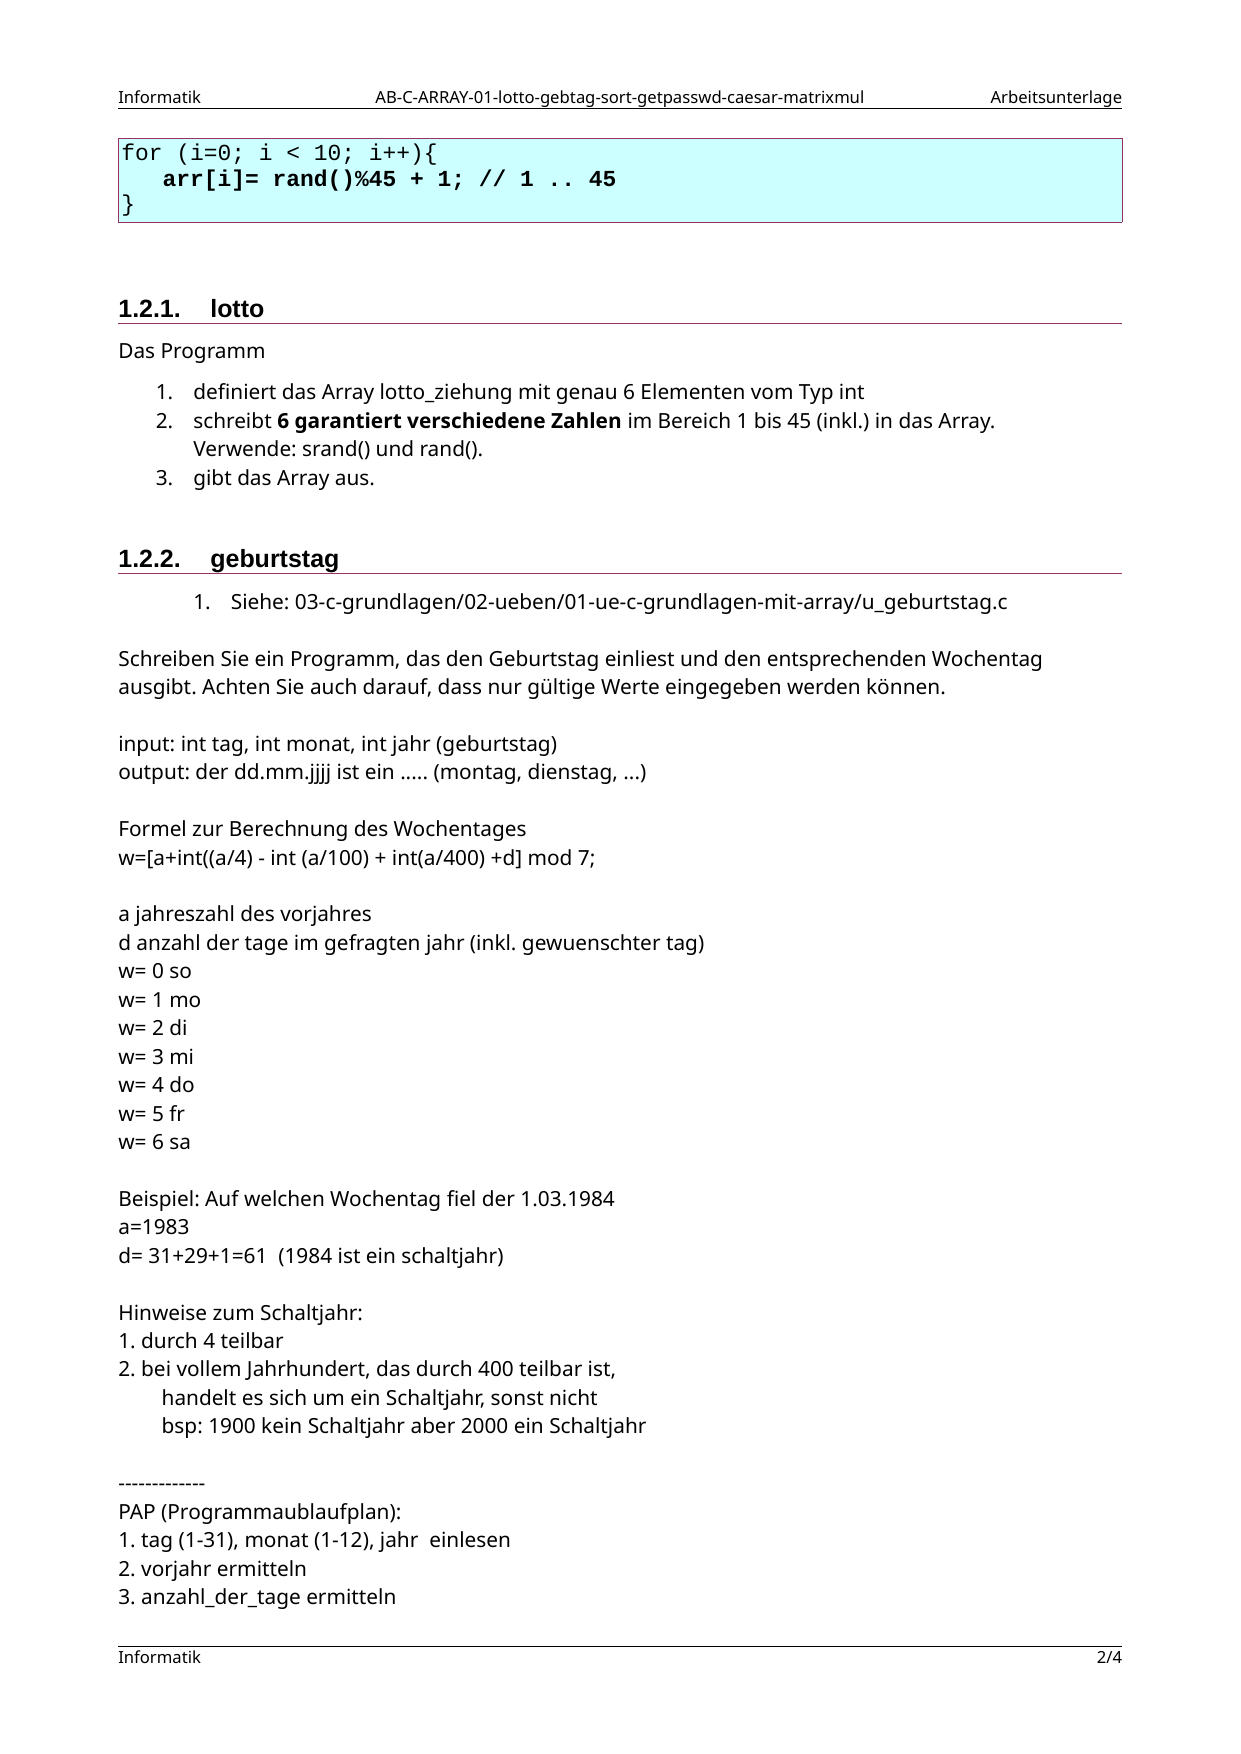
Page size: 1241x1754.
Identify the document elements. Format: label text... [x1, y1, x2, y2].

list gibt das Array aus. [156, 463, 1122, 491]
text handelt es sich um ein Schaltjahr, sonst nicht [118, 1383, 1122, 1411]
text } [119, 190, 1122, 222]
text a=1983 [118, 1212, 1122, 1241]
text w=[a+int((a/4) - int (a/100) + int(a/400) +d] mod 7; [118, 843, 1122, 871]
text 1. durch 4 teilbar [118, 1326, 1122, 1354]
text 1. tag (1-31), monat (1-12), jahr einlesen [118, 1525, 1122, 1554]
text Hinweise zum Schaltjahr: [118, 1298, 1122, 1326]
list definiert das Array lotto_ziehung mit genau 6 Elementen vom Typ int [156, 377, 1122, 406]
list schreibt 6 garantiert verschiedene Zahlen im Bereich 1 bis 45 (inkl.) in das Array. Verwende: srand() und rand(). [156, 406, 1122, 463]
text bsp: 1900 kein Schaltjahr aber 2000 ein Schaltjahr [118, 1411, 1122, 1440]
text Beispiel: Auf welchen Wochentag fiel der 1.03.1984 [118, 1184, 1122, 1212]
text 2. vorjahr ermitteln [118, 1554, 1122, 1582]
text 2. bei vollem Jahrhundert, das durch 400 teilbar ist, [118, 1354, 1122, 1383]
subtitle geburtstag [118, 544, 1122, 573]
text d anzahl der tage im gefragten jahr (inkl. gewuenschter tag) [118, 928, 1122, 956]
text ------------- [118, 1468, 1122, 1497]
text for (i=0; i < 10; i++){ [119, 139, 1122, 164]
text input: int tag, int monat, int jahr (geburtstag) [118, 729, 1122, 757]
list Siehe: 03-c-grundlagen/02-ueben/01-ue-c-grundlagen-mit-array/u_geburtstag.c [193, 587, 1122, 615]
text w= 0 so [118, 956, 1122, 985]
text w= 5 fr [118, 1099, 1122, 1127]
text Formel zur Berechnung des Wochentages [118, 814, 1122, 843]
text Schreiben Sie ein Programm, das den Geburtstag einliest und den entsprechenden Wochentag ausgibt. Achten Sie auch darauf, dass nur gültige Werte eingegeben werden können. [118, 644, 1122, 701]
text w= 6 sa [118, 1127, 1122, 1156]
text 3. anzahl_der_tage ermitteln [118, 1582, 1122, 1611]
text d= 31+29+1=61 (1984 ist ein schaltjahr) [118, 1241, 1122, 1269]
text w= 4 do [118, 1070, 1122, 1099]
text Das Programm [118, 336, 1122, 365]
text w= 2 di [118, 1013, 1122, 1042]
text a jahreszahl des vorjahres [118, 899, 1122, 928]
text arr[i]= rand()%45 + 1; // 1 .. 45 [119, 164, 1122, 190]
text w= 3 mi [118, 1042, 1122, 1070]
subtitle lotto [118, 294, 1122, 323]
text w= 1 mo [118, 985, 1122, 1013]
text PAP (Programmaublaufplan): [118, 1497, 1122, 1525]
text output: der dd.mm.jjjj ist ein ..... (montag, dienstag, ...) [118, 757, 1122, 786]
